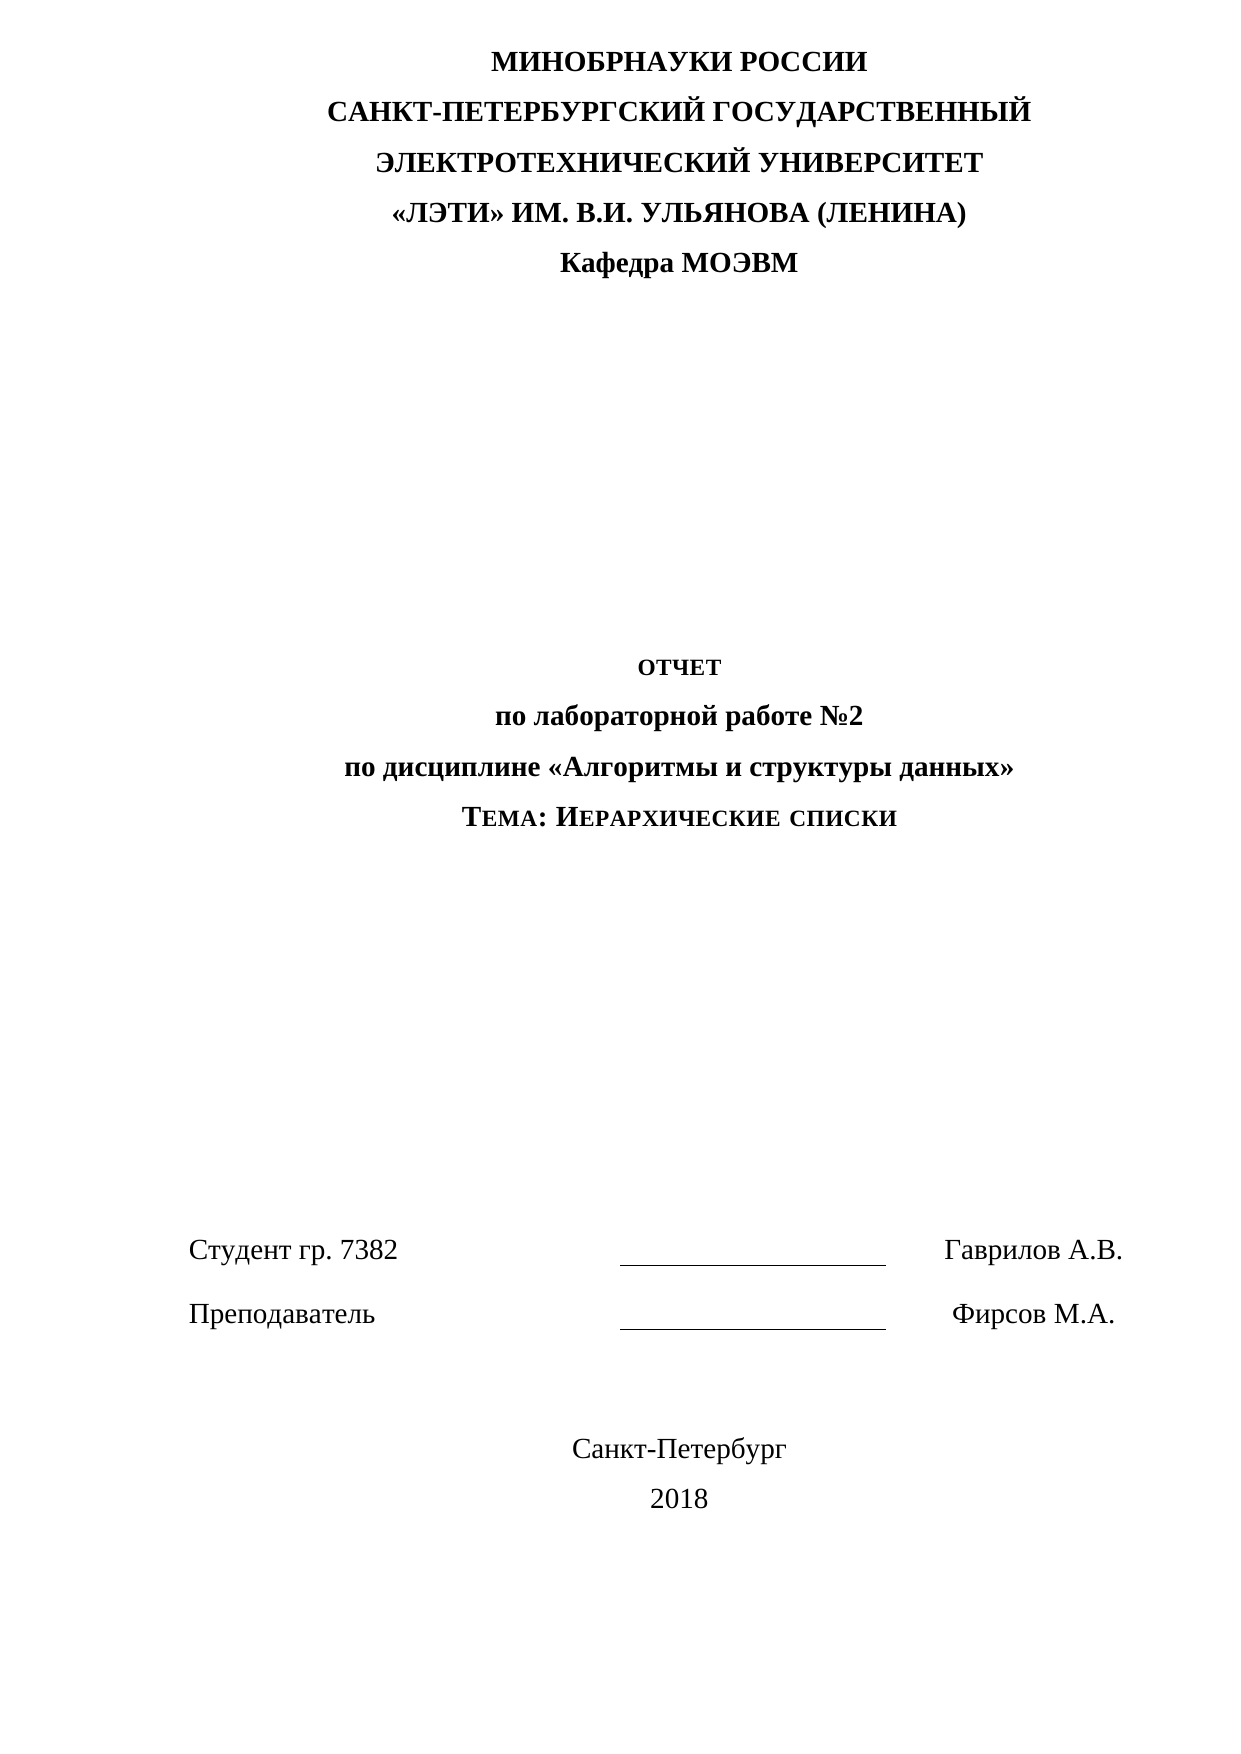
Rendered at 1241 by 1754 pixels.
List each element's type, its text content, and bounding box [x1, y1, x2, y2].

text по дисциплине «Алгоритмы и структуры данных» [177, 749, 1181, 782]
table_cell Фирсов М.А. [886, 1265, 1181, 1329]
text Санкт-Петербургский государственный [177, 94, 1181, 128]
text «ЛЭТИ» им. В.И. Ульянова (Ленина) [177, 195, 1181, 229]
text электротехнический университет [177, 145, 1181, 178]
text Санкт-Петербург [177, 1431, 1181, 1464]
text МИНОБРНАУКИ РОССИИ [177, 44, 1181, 78]
text 2018 [177, 1481, 1181, 1515]
table_cell Преподаватель [177, 1265, 620, 1329]
text по лабораторной работе №2 [177, 698, 1181, 732]
table_header Студент гр. 7382 [177, 1201, 620, 1265]
text отчет [177, 648, 1181, 682]
text Тема: Иерархические списки [177, 799, 1181, 832]
table_header [620, 1201, 886, 1265]
text Кафедра МОЭВМ [177, 246, 1181, 279]
table_cell [620, 1266, 886, 1329]
table_header Гаврилов А.В. [886, 1201, 1181, 1265]
